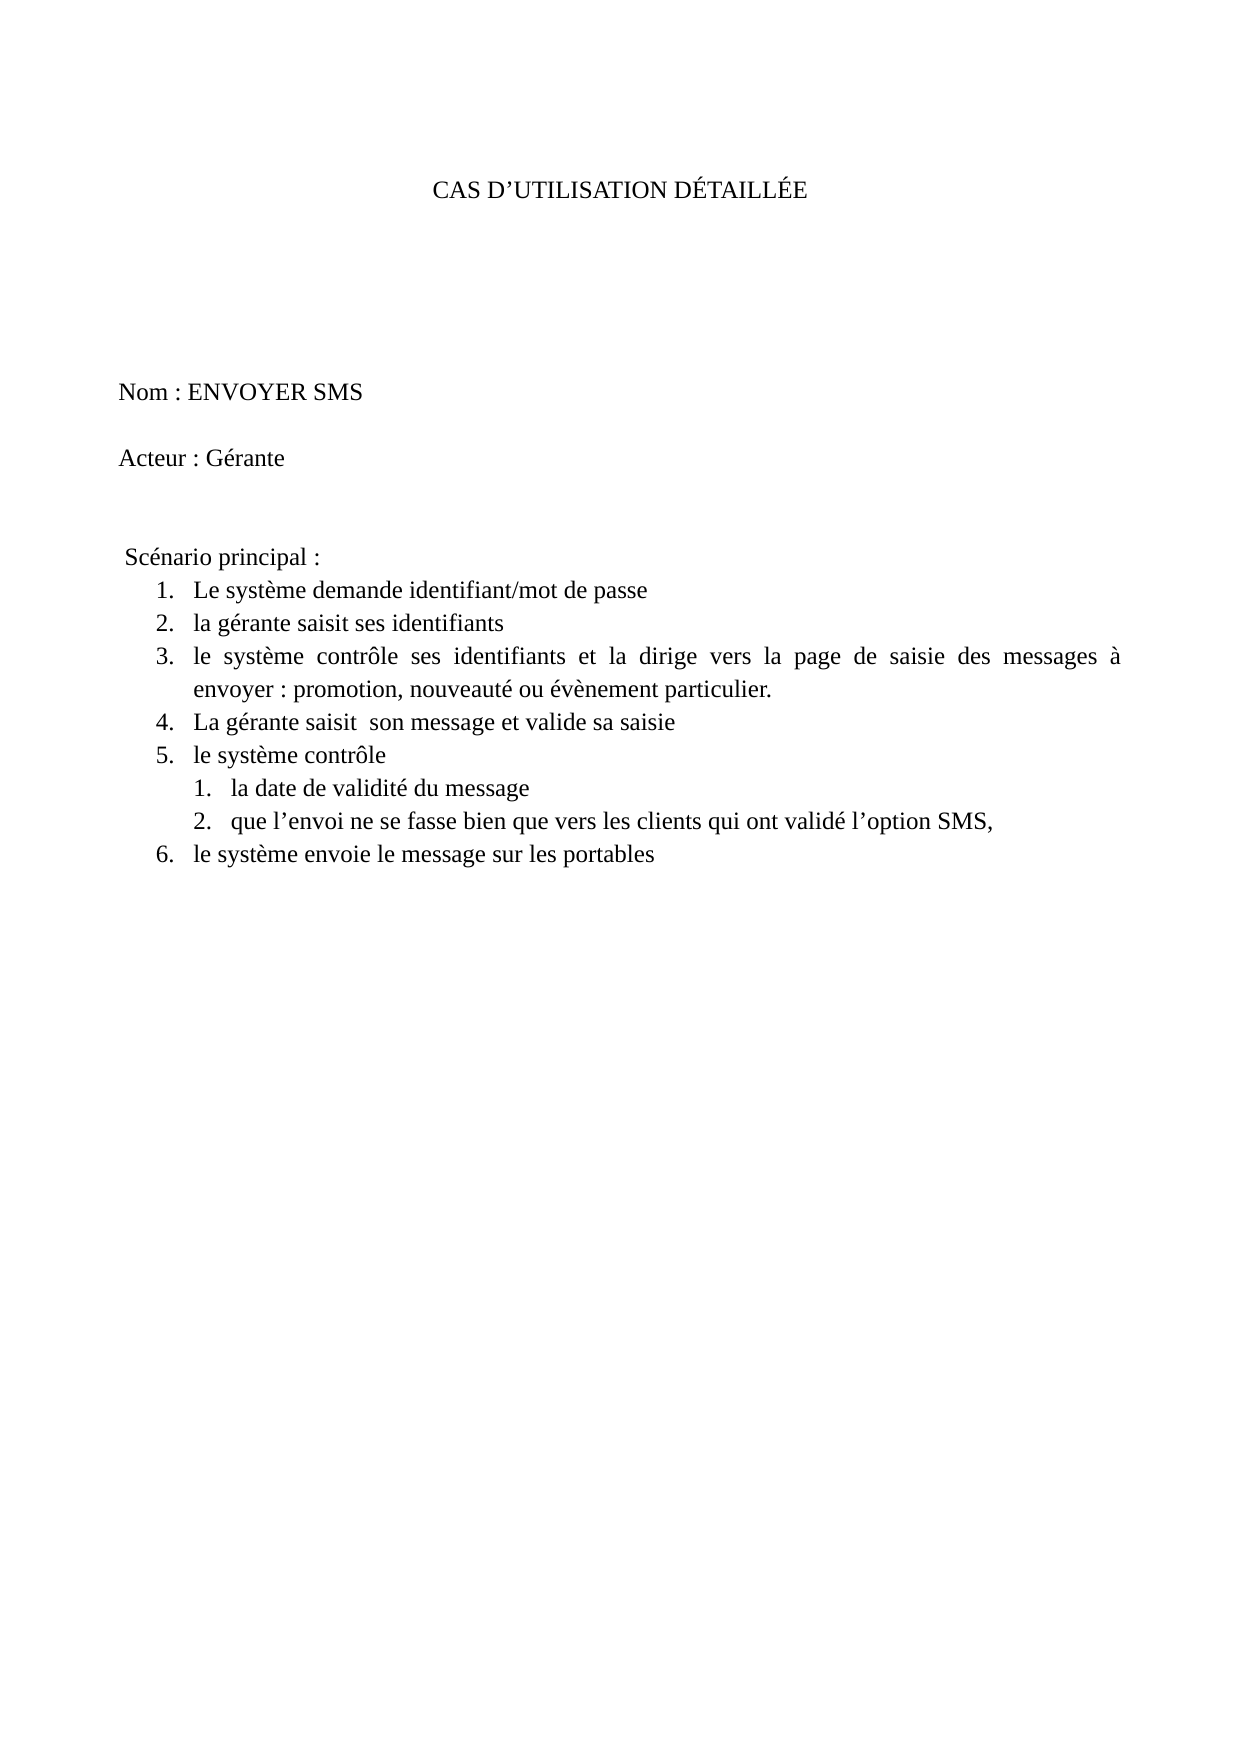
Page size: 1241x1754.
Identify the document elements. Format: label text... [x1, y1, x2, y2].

list Le système demande identifiant/mot de passe [156, 575, 1122, 604]
list le système envoie le message sur les portables [156, 839, 1122, 868]
list la gérante saisit ses identifiants [156, 608, 1122, 637]
text CAS D’UTILISATION DÉTAILLÉE [118, 176, 1122, 204]
text Nom : ENVOYER SMS [118, 377, 1122, 406]
list que l’envoi ne se fasse bien que vers les clients qui ont validé l’option SMS, [193, 806, 1122, 835]
list le système contrôle [156, 740, 1122, 769]
text Scénario principal : [118, 542, 1122, 571]
list La gérante saisit son message et valide sa saisie [156, 707, 1122, 736]
list la date de validité du message [193, 773, 1122, 802]
text Acteur : Gérante [118, 443, 1122, 472]
list le système contrôle ses identifiants et la dirige vers la page de saisie des messages à envoyer : promotion, nouveauté ou évènement particulier. [156, 641, 1122, 703]
